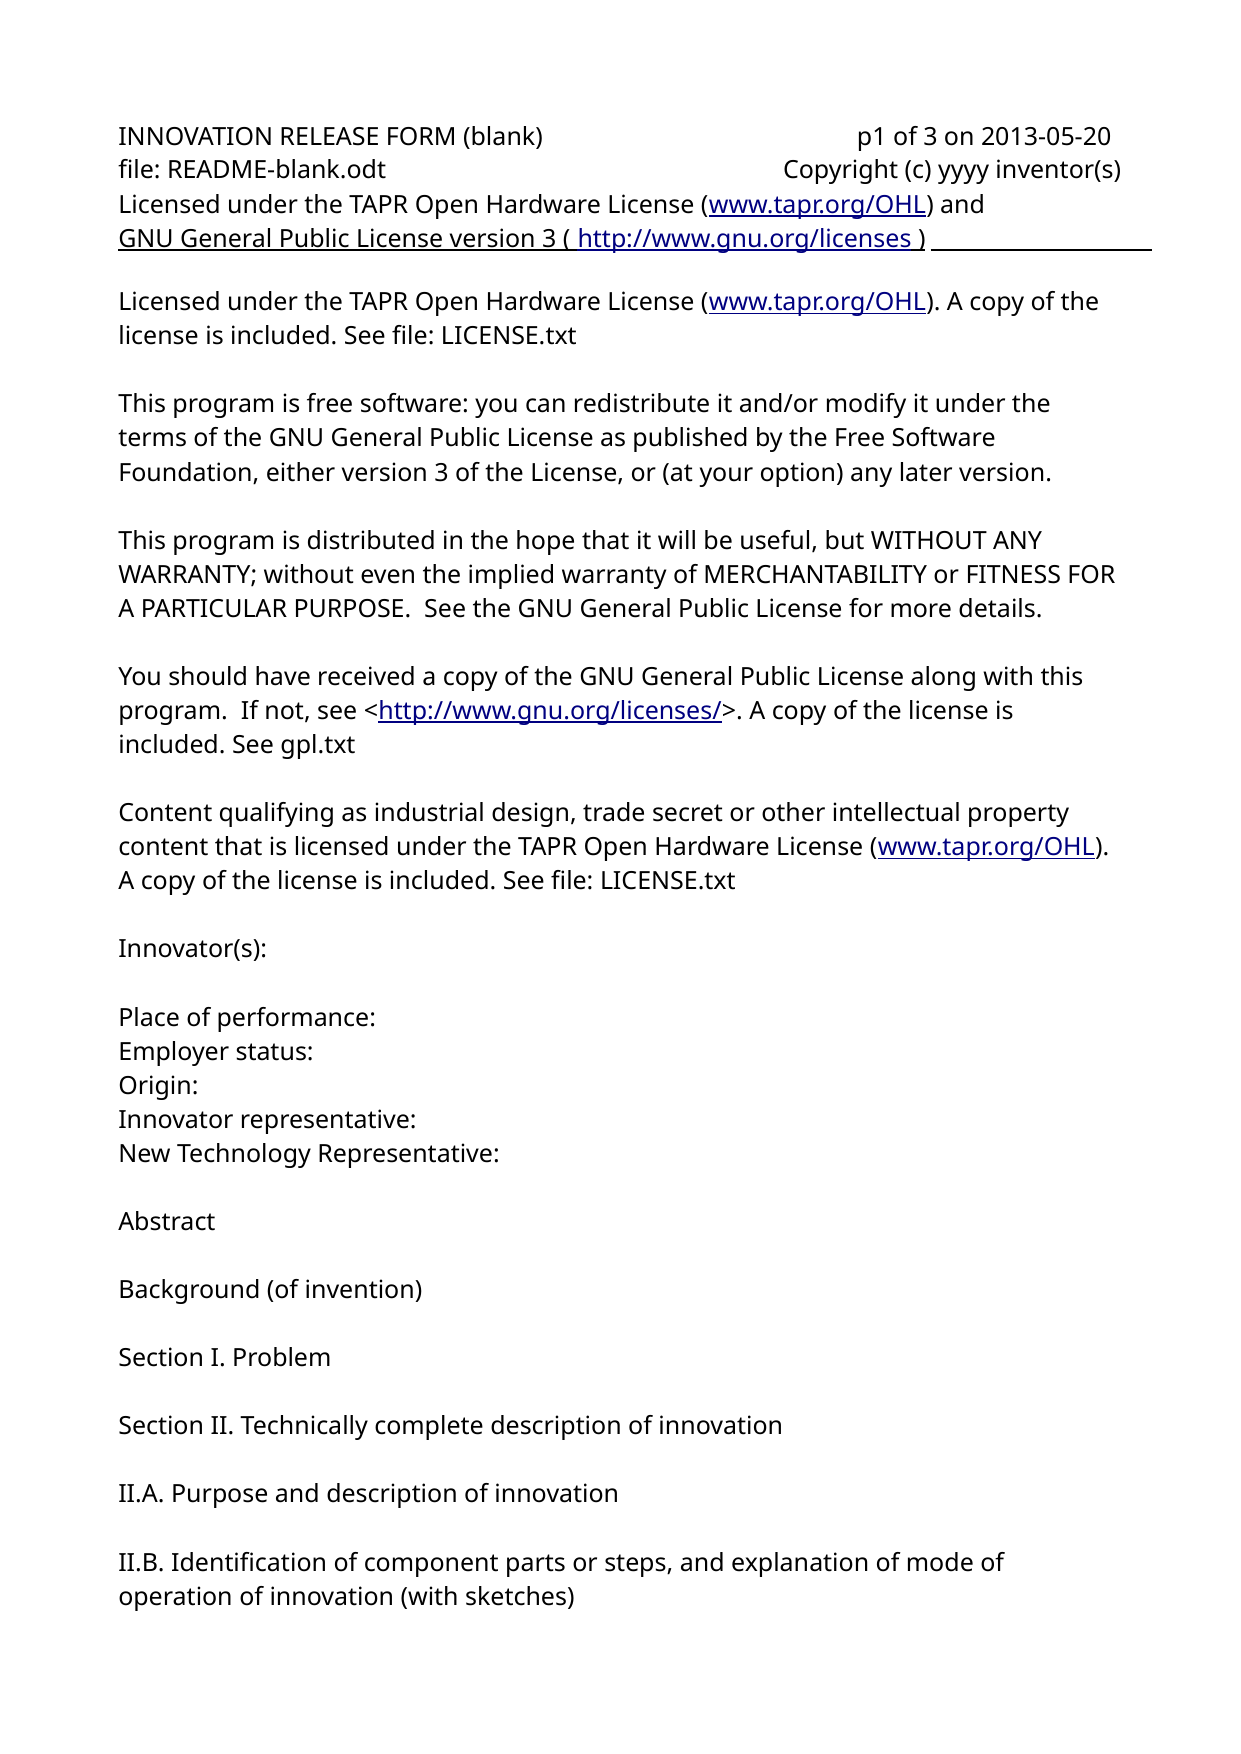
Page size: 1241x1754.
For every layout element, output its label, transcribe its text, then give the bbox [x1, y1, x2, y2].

text Section I. Problem [118, 1340, 1122, 1374]
text Place of performance: [118, 999, 1122, 1033]
text Innovator representative: [118, 1101, 1122, 1135]
text II.A. Purpose and description of innovation [118, 1476, 1122, 1510]
text New Technology Representative: [118, 1135, 1122, 1169]
text Employer status: [118, 1033, 1122, 1067]
text II.B. Identification of component parts or steps, and explanation of mode of operation of innovation (with sketches) [118, 1544, 1122, 1612]
text This program is free software: you can redistribute it and/or modify it under the terms of the GNU General Public License as published by the Free Software Foundation, either version 3 of the License, or (at your option) any later version. [118, 386, 1122, 488]
text You should have received a copy of the GNU General Public License along with this program. If not, see <http://www.gnu.org/licenses/>. A copy of the license is included. See gpl.txt [118, 658, 1122, 761]
text Content qualifying as industrial design, trade secret or other intellectual property content that is licensed under the TAPR Open Hardware License (www.tapr.org/OHL). A copy of the license is included. See file: LICENSE.txt [118, 795, 1122, 897]
text Origin: [118, 1067, 1122, 1101]
text Background (of invention) [118, 1272, 1122, 1306]
text Licensed under the TAPR Open Hardware License (www.tapr.org/OHL). A copy of the license is included. See file: LICENSE.txt [118, 284, 1122, 352]
text Section II. Technically complete description of innovation [118, 1408, 1122, 1442]
text This program is distributed in the hope that it will be useful, but WITHOUT ANY WARRANTY; without even the implied warranty of MERCHANTABILITY or FITNESS FOR A PARTICULAR PURPOSE. See the GNU General Public License for more details. [118, 522, 1122, 624]
text Abstract [118, 1203, 1122, 1238]
text Innovator(s): [118, 931, 1122, 965]
